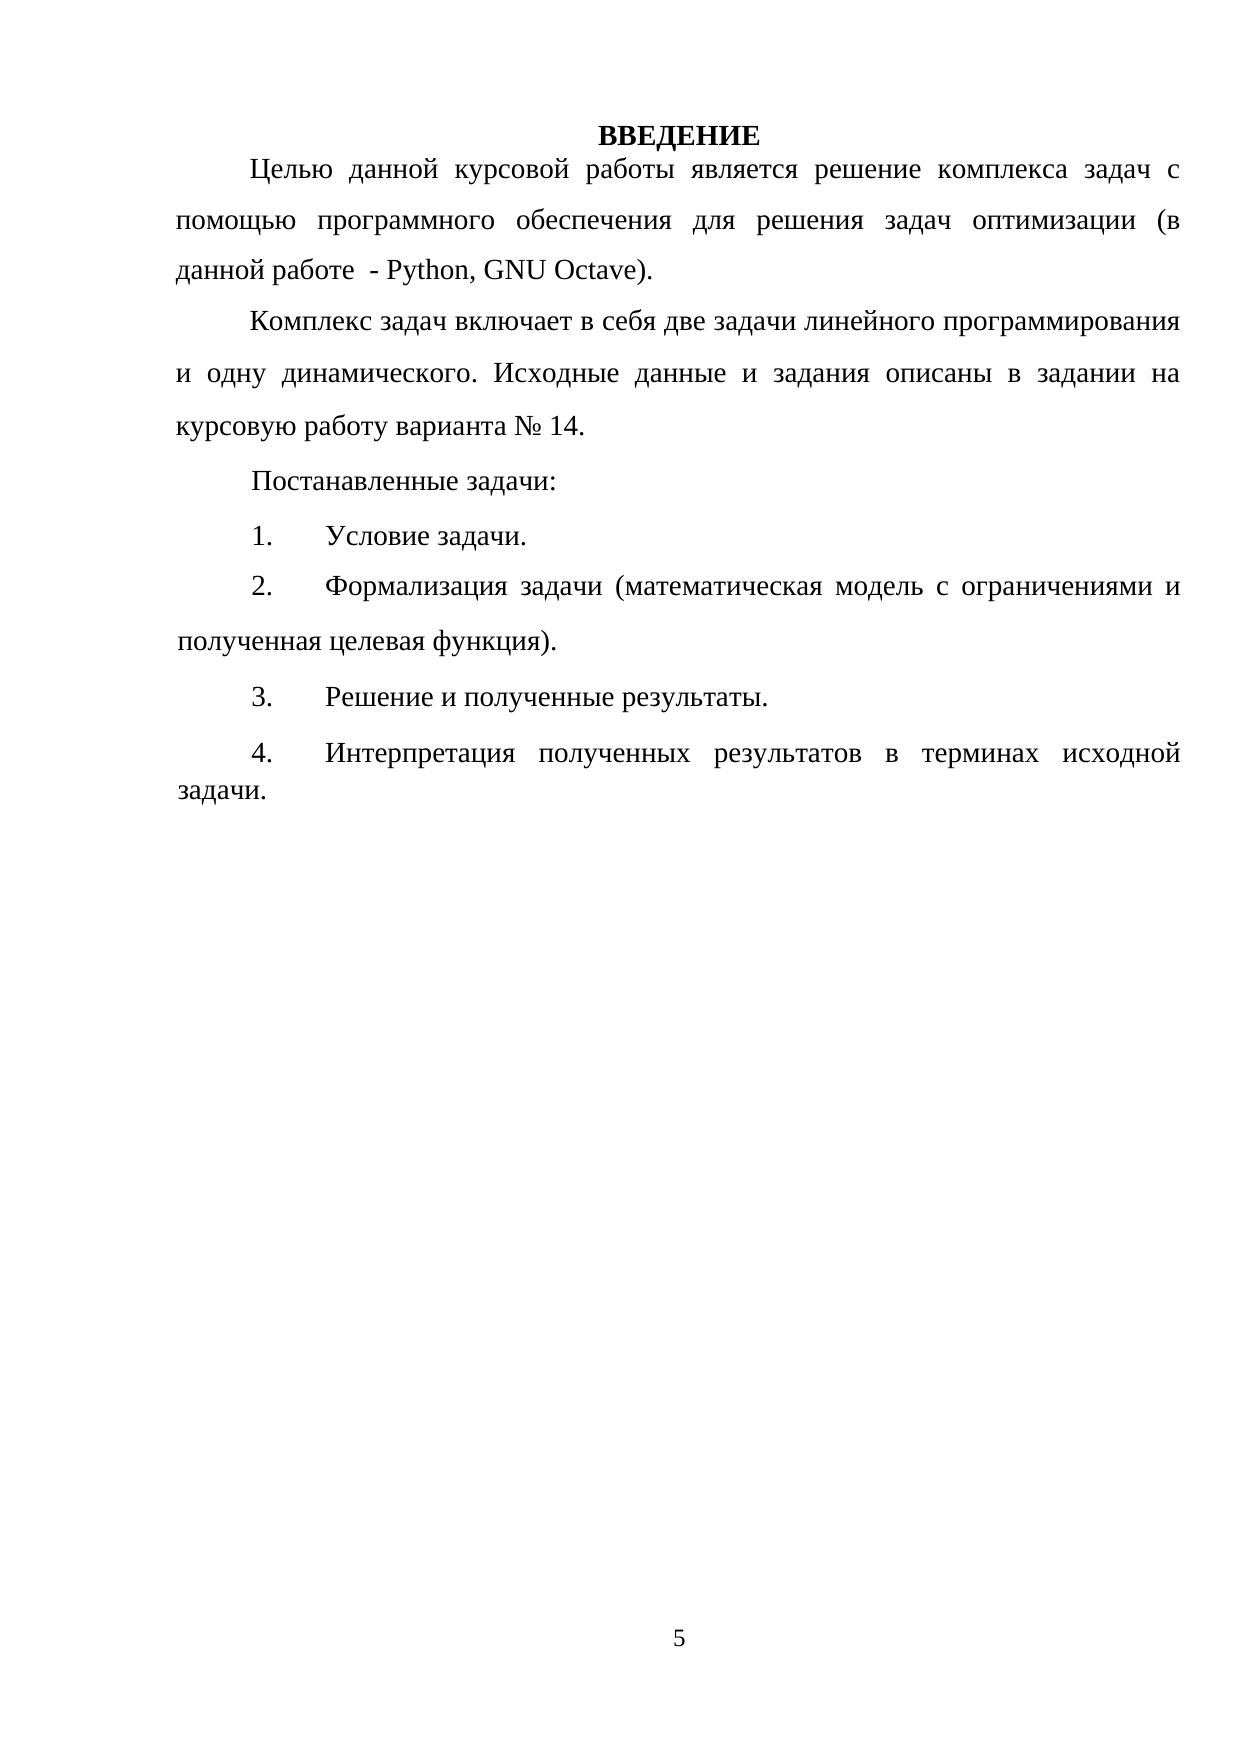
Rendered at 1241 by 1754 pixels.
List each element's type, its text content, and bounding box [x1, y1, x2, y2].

text Комплекс задач включает в себя две задачи линейного программирования и одну динамического. Исходные данные и задания описаны в задании на курсовую работу варианта № 14. [176, 303, 1181, 441]
list Интерпретация полученных результатов в терминах исходной задачи. [177, 735, 1181, 806]
list Решение и полученные результаты. [177, 679, 1181, 713]
text Целью данной курсовой работы является решение комплекса задач с помощью программного обеспечения для решения задач оптимизации (в данной работе - Python, GNU Octave). [176, 152, 1181, 286]
list Формализация задачи (математическая модель с ограничениями и полученная целевая функция). [177, 568, 1181, 657]
subtitle ВВЕДЕНИЕ [177, 118, 1181, 152]
list Условие задачи. [177, 518, 1181, 552]
text Постанавленные задачи: [251, 463, 1181, 496]
